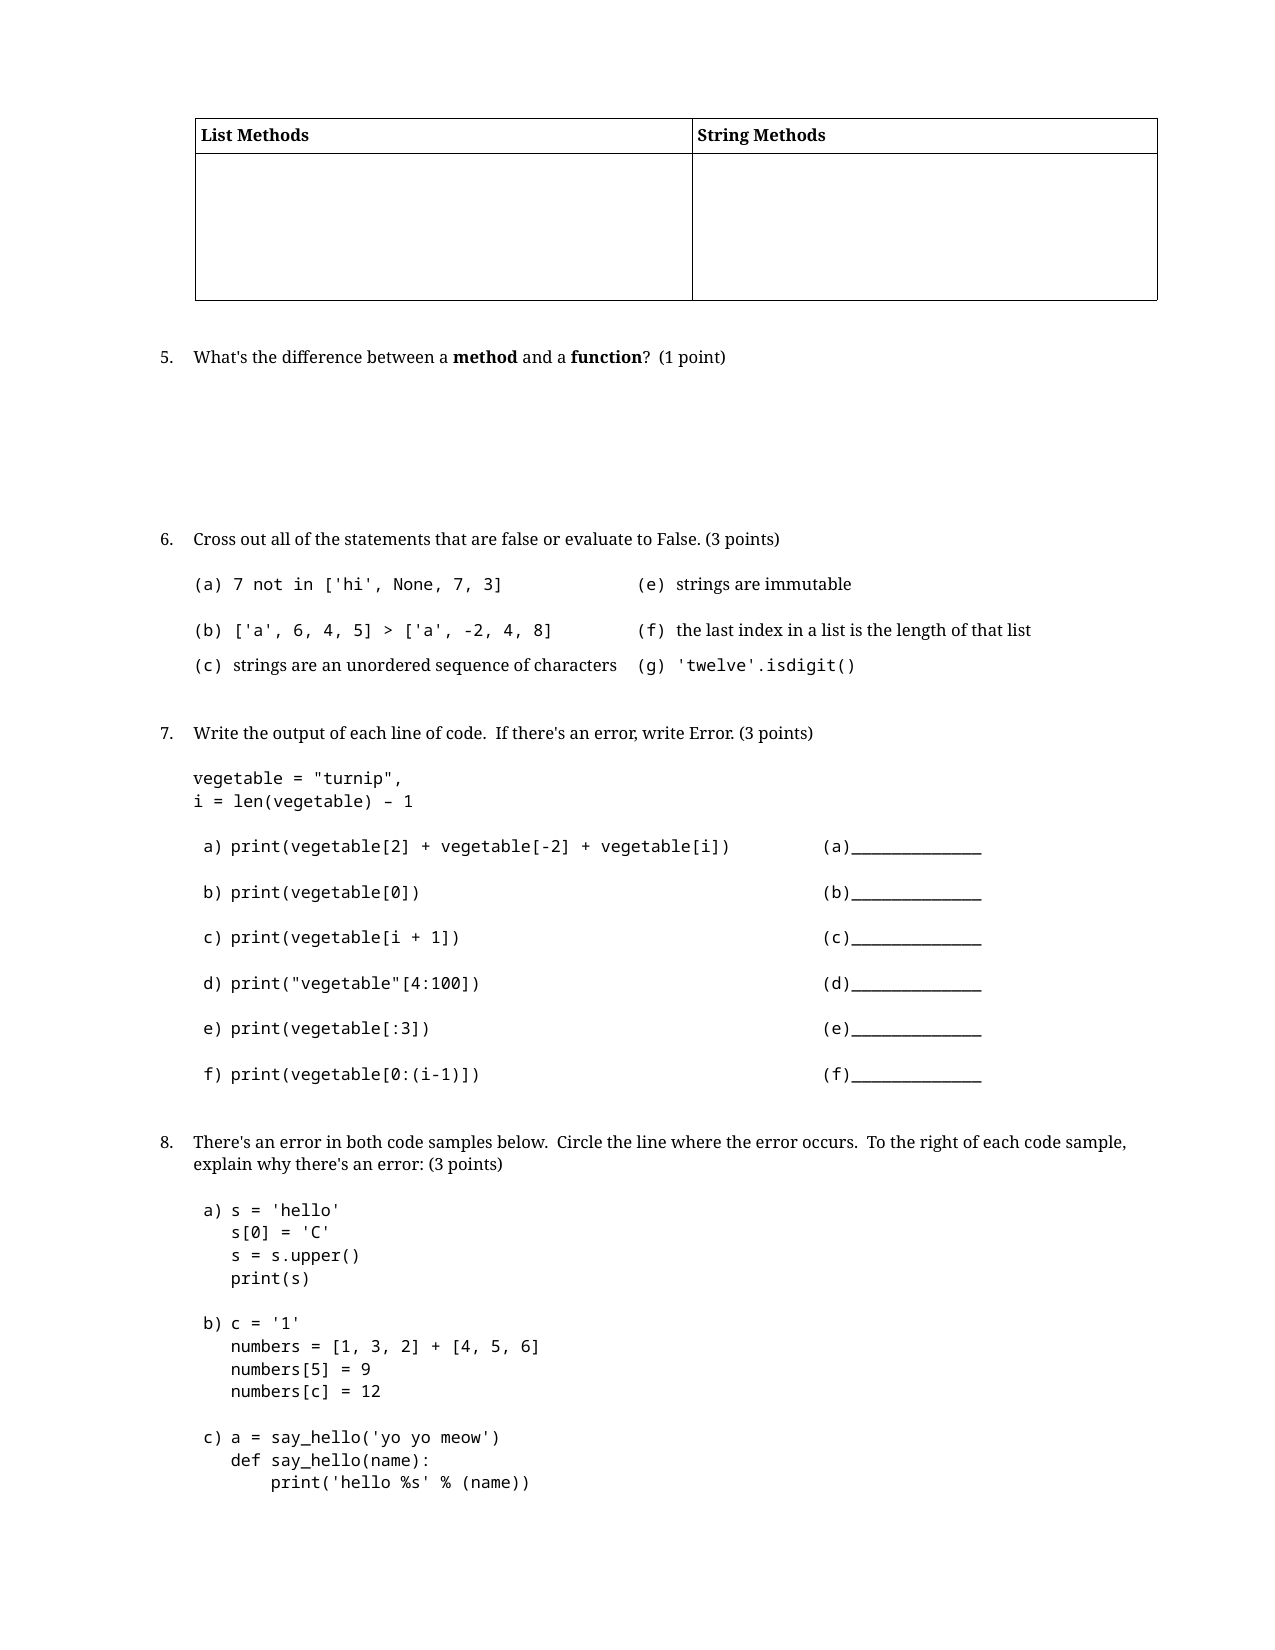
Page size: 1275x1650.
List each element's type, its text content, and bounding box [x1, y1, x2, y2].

list Cross out all of the statements that are false or evaluate to False. (3 points) (a) 7 not in ['hi', None, 7, 3] (e) strings are immutable (b) ['a', 6, 4, 5] > ['a', -2, 4, 8] (f) the last index in a list is the length of that list [156, 527, 1157, 641]
list i = len(vegetable) – 1 [156, 790, 1157, 835]
list a = say_hello('yo yo meow') def say_hello(name): print('hello %s' % (name)) [193, 1426, 1157, 1516]
table_cell [693, 154, 1157, 300]
table_header List Methods [196, 119, 692, 152]
list print(vegetable[0:(i-1)]) (f)_____________ [193, 1062, 1157, 1130]
list print(vegetable[:3]) (e)_____________ [193, 1017, 1157, 1062]
list What's the difference between a method and a function? (1 point) [156, 346, 1157, 527]
list print(vegetable[2] + vegetable[-2] + vegetable[i]) (a)_____________ [193, 835, 1157, 881]
list s = 'hello' s[0] = 'C' [193, 1198, 1157, 1244]
list c = '1' numbers = [1, 3, 2] + [4, 5, 6] numbers[5] = 9 [193, 1312, 1157, 1380]
list Write the output of each line of code. If there's an error, write Error. (3 points) vegetable = "turnip", [156, 722, 1157, 790]
table_header String Methods [693, 119, 1157, 152]
list s = s.upper() [193, 1244, 1157, 1267]
list (c) strings are an unordered sequence of characters (g) 'twelve'.isdigit() [156, 653, 1157, 722]
list There's an error in both code samples below. Circle the line where the error occurs. To the right of each code sample, explain why there's an error: (3 points) [156, 1130, 1157, 1198]
list print(vegetable[0]) (b)_____________ [193, 881, 1157, 926]
list numbers[c] = 12 [193, 1380, 1157, 1426]
list print("vegetable"[4:100]) (d)_____________ [193, 971, 1157, 1017]
table_cell [196, 154, 692, 300]
list print(s) [193, 1267, 1157, 1312]
list print(vegetable[i + 1]) (c)_____________ [193, 926, 1157, 971]
